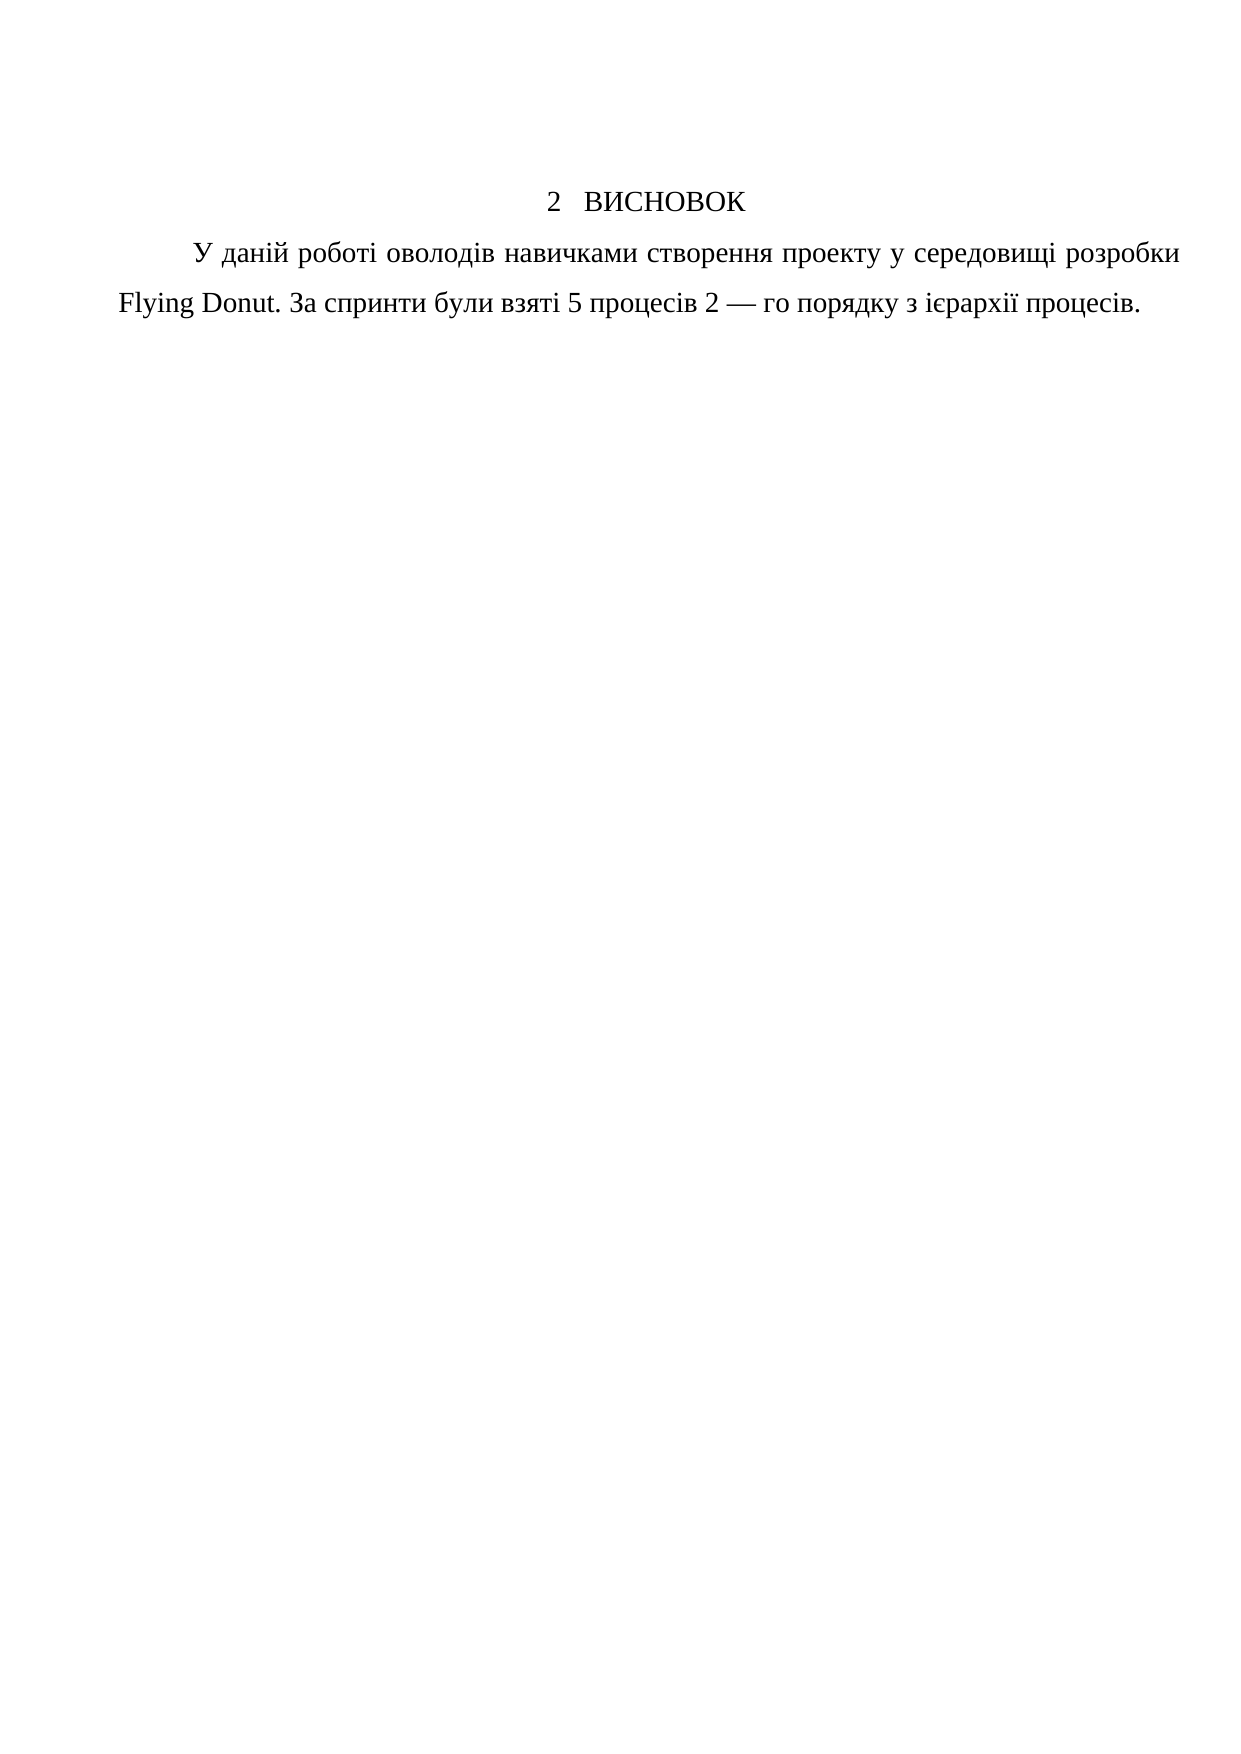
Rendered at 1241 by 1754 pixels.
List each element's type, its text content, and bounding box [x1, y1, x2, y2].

text У даній роботі оволодів навичками створення проекту у середовищі розробки Flying Donut. За спринти були взяті 5 процесів 2 — го порядку з ієрархії процесів. [118, 235, 1181, 319]
subtitle висновок [118, 184, 1181, 218]
